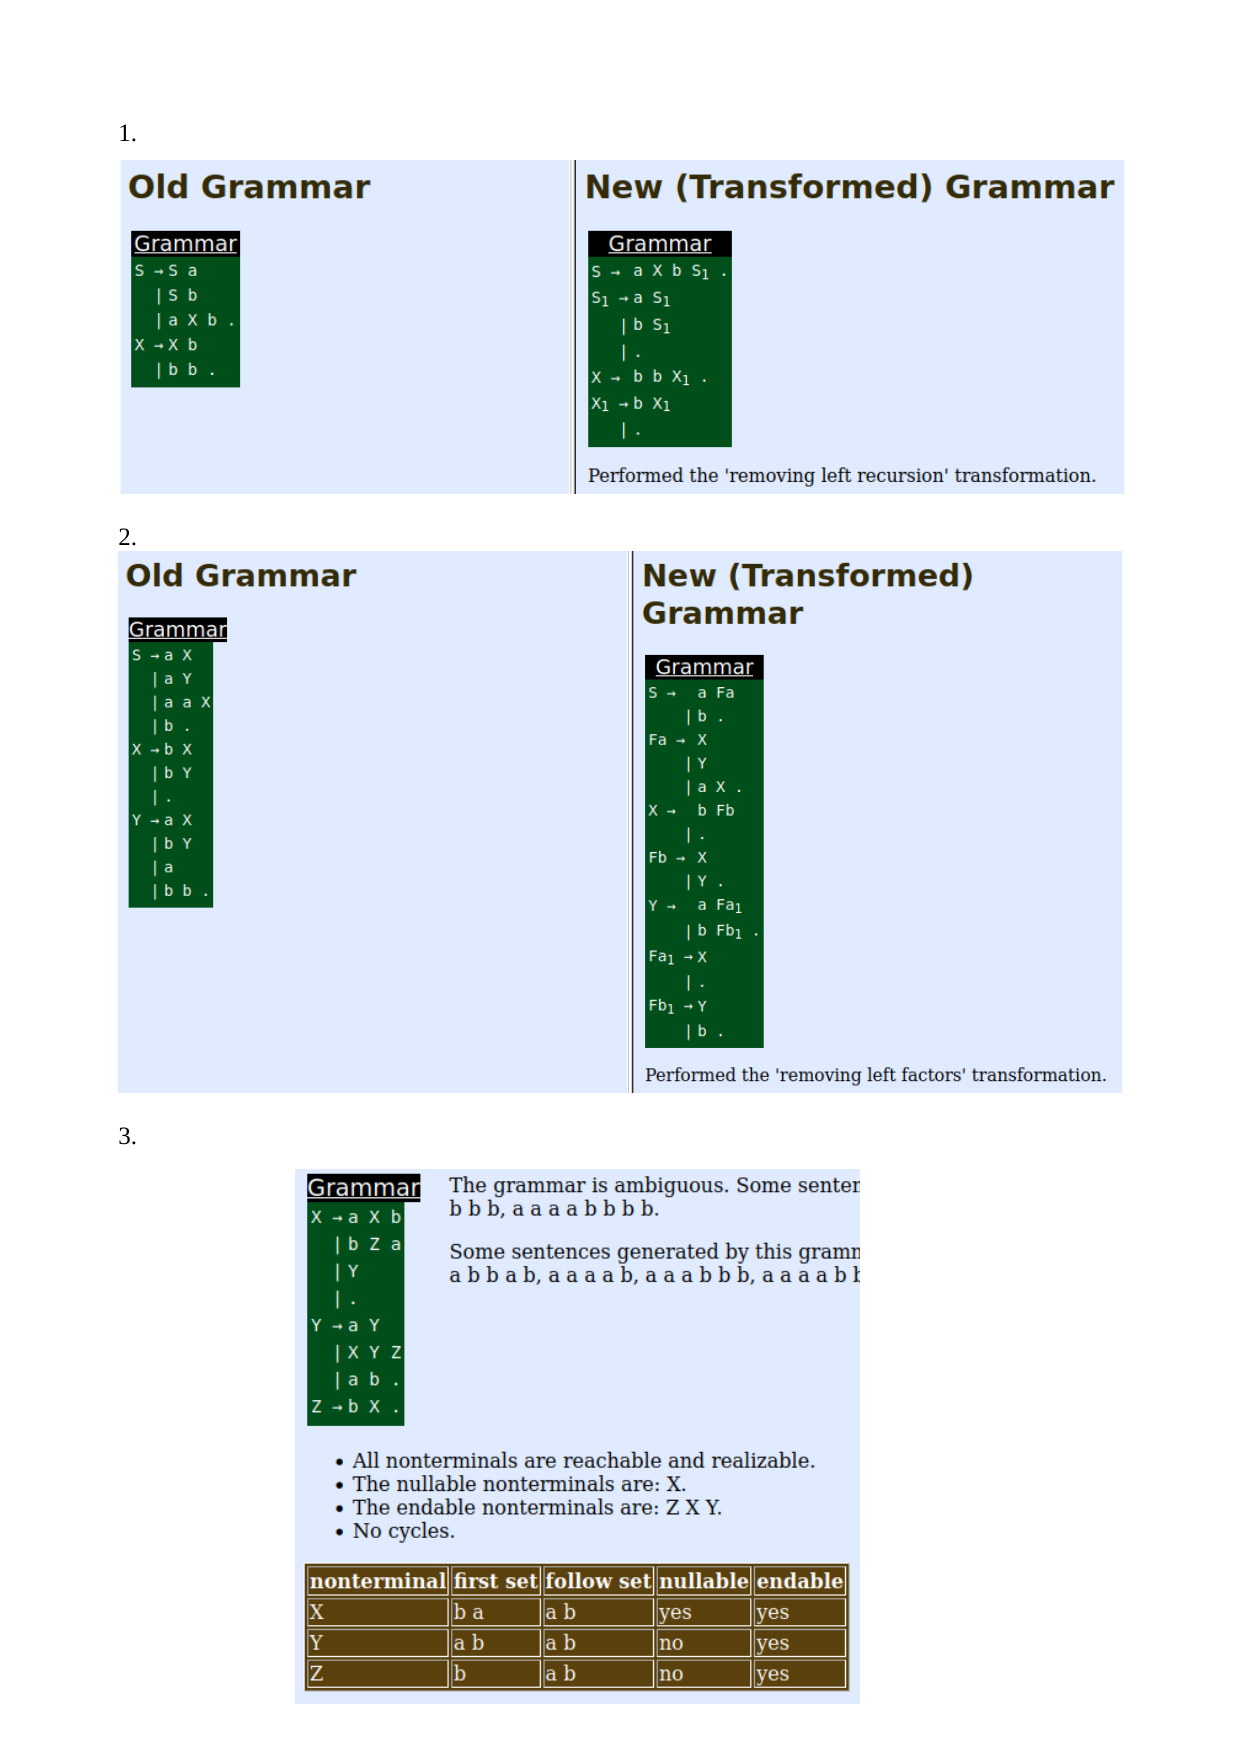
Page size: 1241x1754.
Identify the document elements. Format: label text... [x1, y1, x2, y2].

picture [295, 1169, 860, 1704]
text 3. [118, 1121, 1122, 1150]
text 2. [118, 522, 1122, 551]
text 1. [118, 118, 1122, 147]
picture [118, 551, 1123, 1093]
picture [120, 160, 1125, 494]
